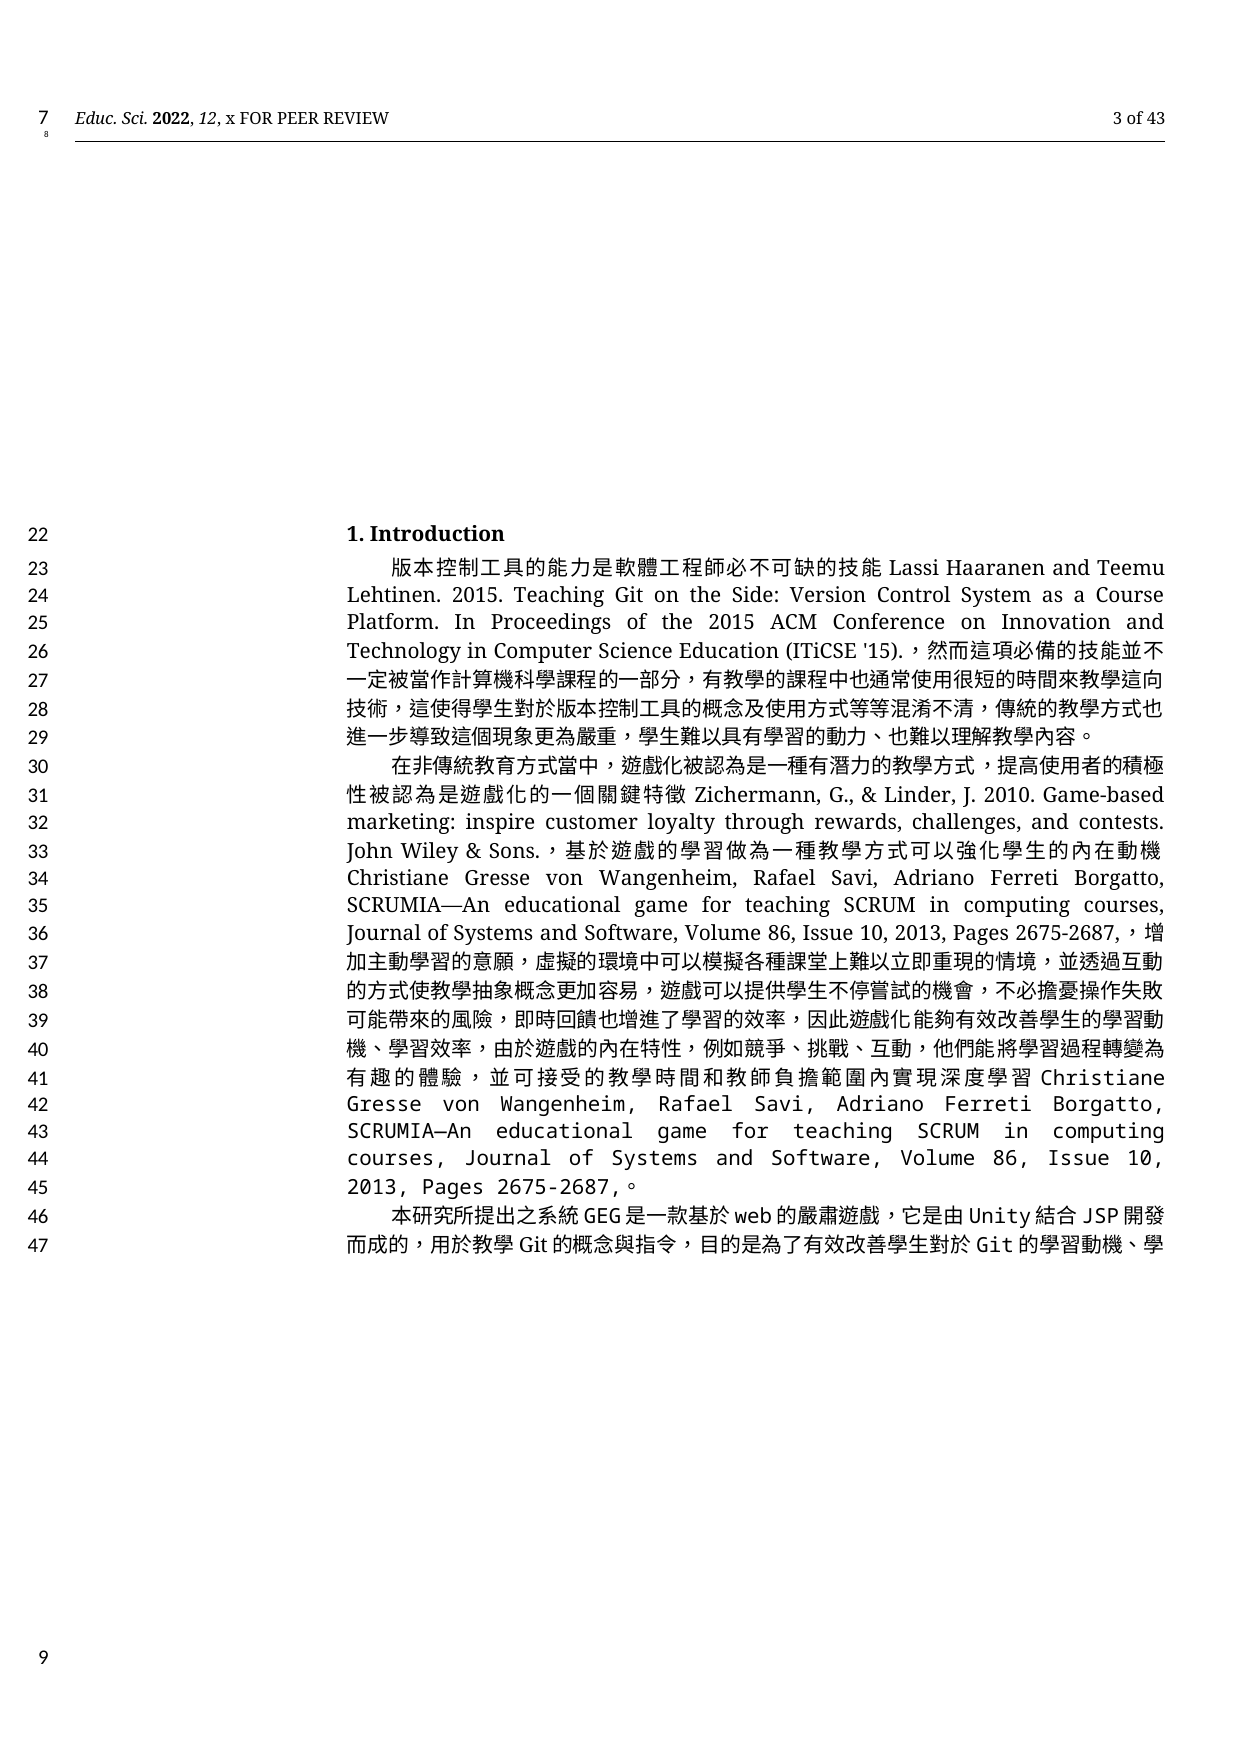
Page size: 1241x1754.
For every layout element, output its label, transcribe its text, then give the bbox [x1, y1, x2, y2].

text 版本控制工具的能力是軟體工程師必不可缺的技能[1]，然而這項必備的技能並不一定被當作計算機科學課程的一部分，有教學的課程中也通常使用很短的時間來教學這向技術，這使得學生對於版本控制工具的概念及使用方式等等混淆不清，傳統的教學方式也進一步導致這個現象更為嚴重，學生難以具有學習的動力、也難以理解教學內容。 [347, 553, 1165, 751]
subtitle 1. Introduction [347, 520, 1165, 547]
text 在非傳統教育方式當中，遊戲化被認為是一種有潛力的教學方式，提高使用者的積極性被認為是遊戲化的一個關鍵特徵[30]，基於遊戲的學習做為一種教學方式可以強化學生的內在動機[2]，增加主動學習的意願，虛擬的環境中可以模擬各種課堂上難以立即重現的情境，並透過互動的方式使教學抽象概念更加容易，遊戲可以提供學生不停嘗試的機會，不必擔憂操作失敗可能帶來的風險，即時回饋也增進了學習的效率，因此遊戲化能夠有效改善學生的學習動機、學習效率，由於遊戲的內在特性，例如競爭、挑戰、互動，他們能將學習過程轉變為有趣的體驗，並可接受的教學時間和教師負擔範圍內實現深度學習[2]。 [347, 751, 1165, 1201]
text 本研究所提出之系統GEG是一款基於web的嚴肅遊戲，它是由Unity結合JSP開發而成的，用於教學Git的概念與指令，目的是為了有效改善學生對於Git的學習動機、學 [347, 1201, 1165, 1258]
